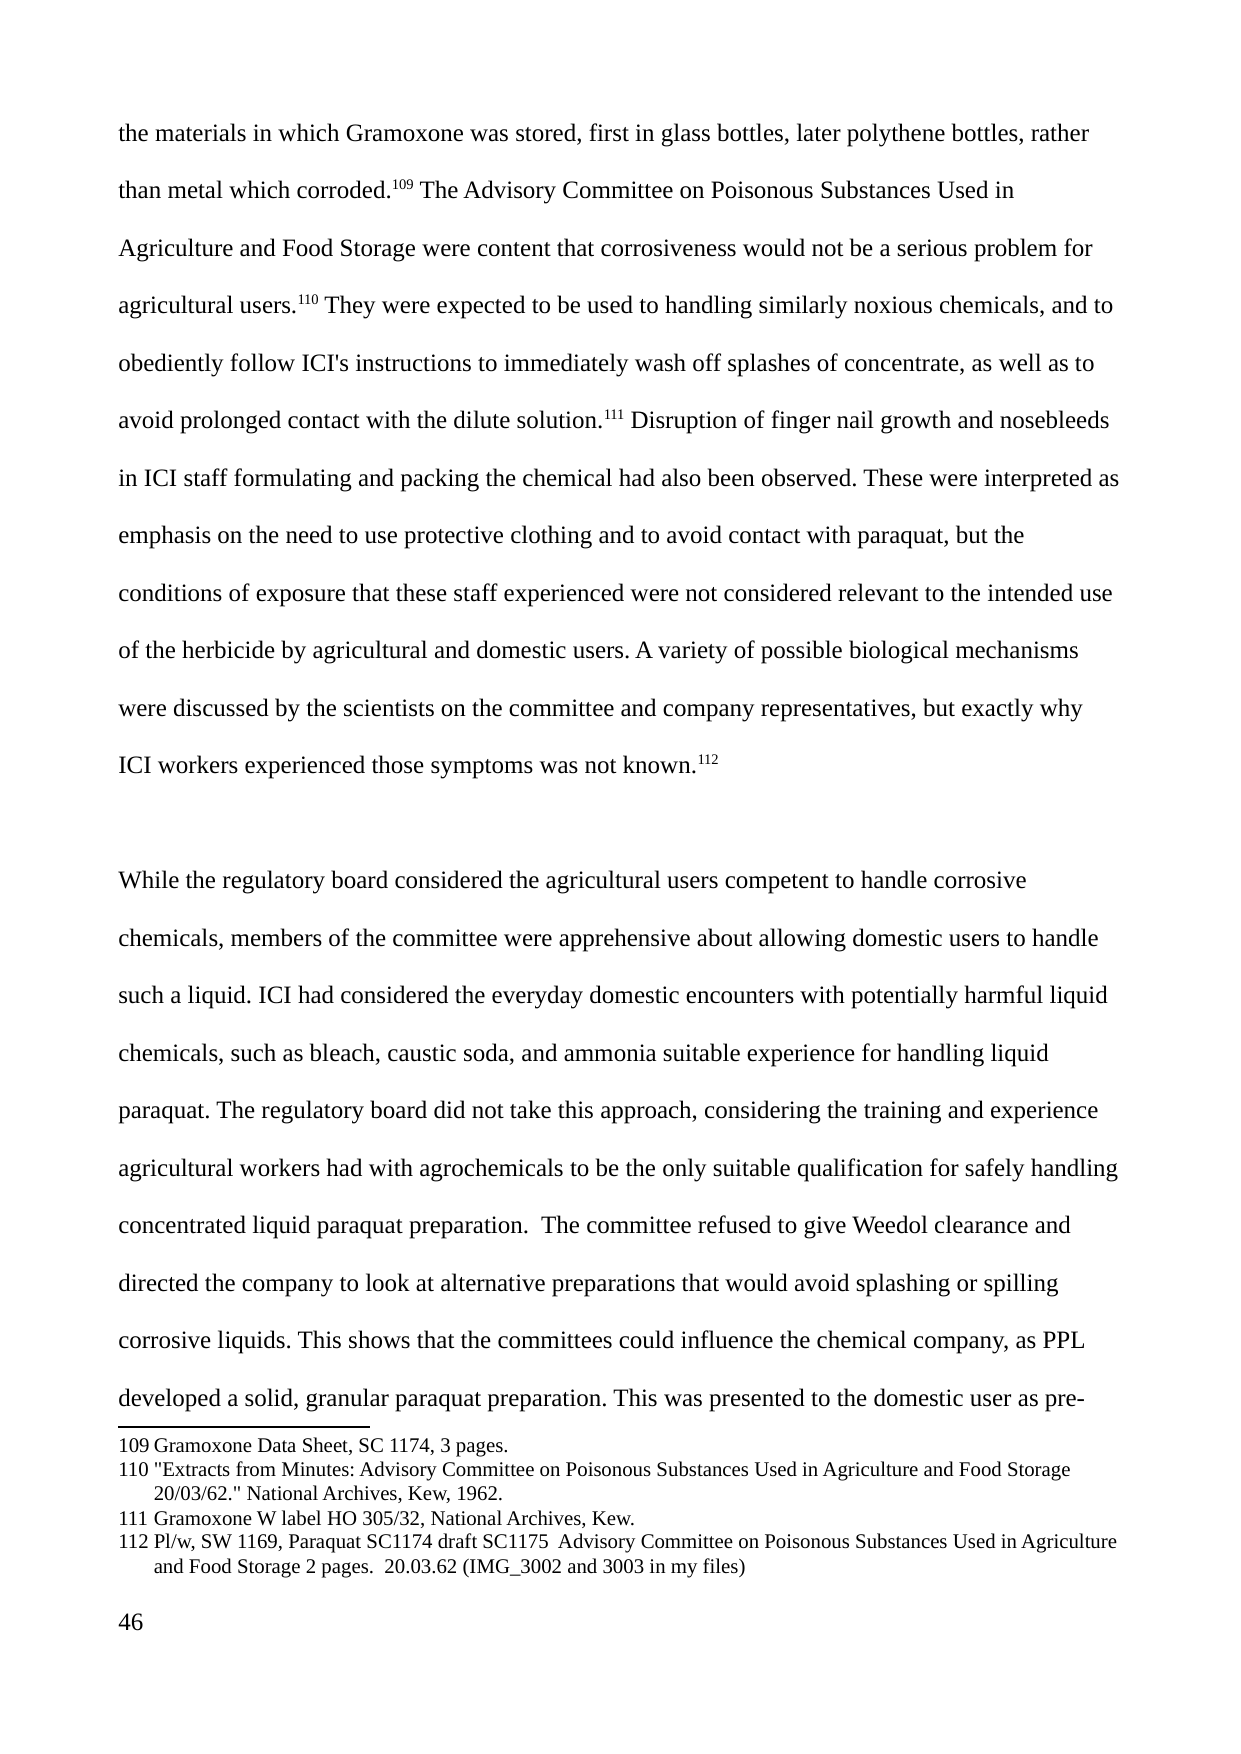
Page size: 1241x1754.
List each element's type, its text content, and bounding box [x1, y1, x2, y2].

text Gramoxone Data Sheet, SC 1174, 3 pages. [118, 1433, 1122, 1457]
text While the regulatory board considered the agricultural users competent to handle corrosive chemicals, members of the committee were apprehensive about allowing domestic users to handle such a liquid. ICI had considered the everyday domestic encounters with potentially harmful liquid chemicals, such as bleach, caustic soda, and ammonia suitable experience for handling liquid paraquat. The regulatory board did not take this approach, considering the training and experience agricultural workers had with agrochemicals to be the only suitable qualification for safely handling concentrated liquid paraquat preparation. The committee refused to give Weedol clearance and directed the company to look at alternative preparations that would avoid splashing or spilling corrosive liquids. This shows that the committees could influence the chemical company, as PPL developed a solid, granular paraquat preparation. This was presented to the domestic user as pre- [118, 866, 1122, 1412]
text "Extracts from Minutes: Advisory Committee on Poisonous Substances Used in Agriculture and Food Storage 20/03/62." National Archives, Kew, 1962. [118, 1457, 1122, 1505]
text Pl/w, SW 1169, Paraquat SC1174 draft SC1175 Advisory Committee on Poisonous Substances Used in Agriculture and Food Storage 2 pages. 20.03.62 (IMG_3002 and 3003 in my files) [118, 1529, 1122, 1578]
text Gramoxone W label HO 305/32, National Archives, Kew. [118, 1505, 1122, 1529]
text the materials in which Gramoxone was stored, first in glass bottles, later polythene bottles, rather than metal which corroded. The Advisory Committee on Poisonous Substances Used in Agriculture and Food Storage were content that corrosiveness would not be a serious problem for agricultural users. They were expected to be used to handling similarly noxious chemicals, and to obediently follow ICI's instructions to immediately wash off splashes of concentrate, as well as to avoid prolonged contact with the dilute solution. Disruption of finger nail growth and nosebleeds in ICI staff formulating and packing the chemical had also been observed. These were interpreted as emphasis on the need to use protective clothing and to avoid contact with paraquat, but the conditions of exposure that these staff experienced were not considered relevant to the intended use of the herbicide by agricultural and domestic users. A variety of possible biological mechanisms were discussed by the scientists on the committee and company representatives, but exactly why ICI workers experienced those symptoms was not known. [118, 118, 1122, 779]
